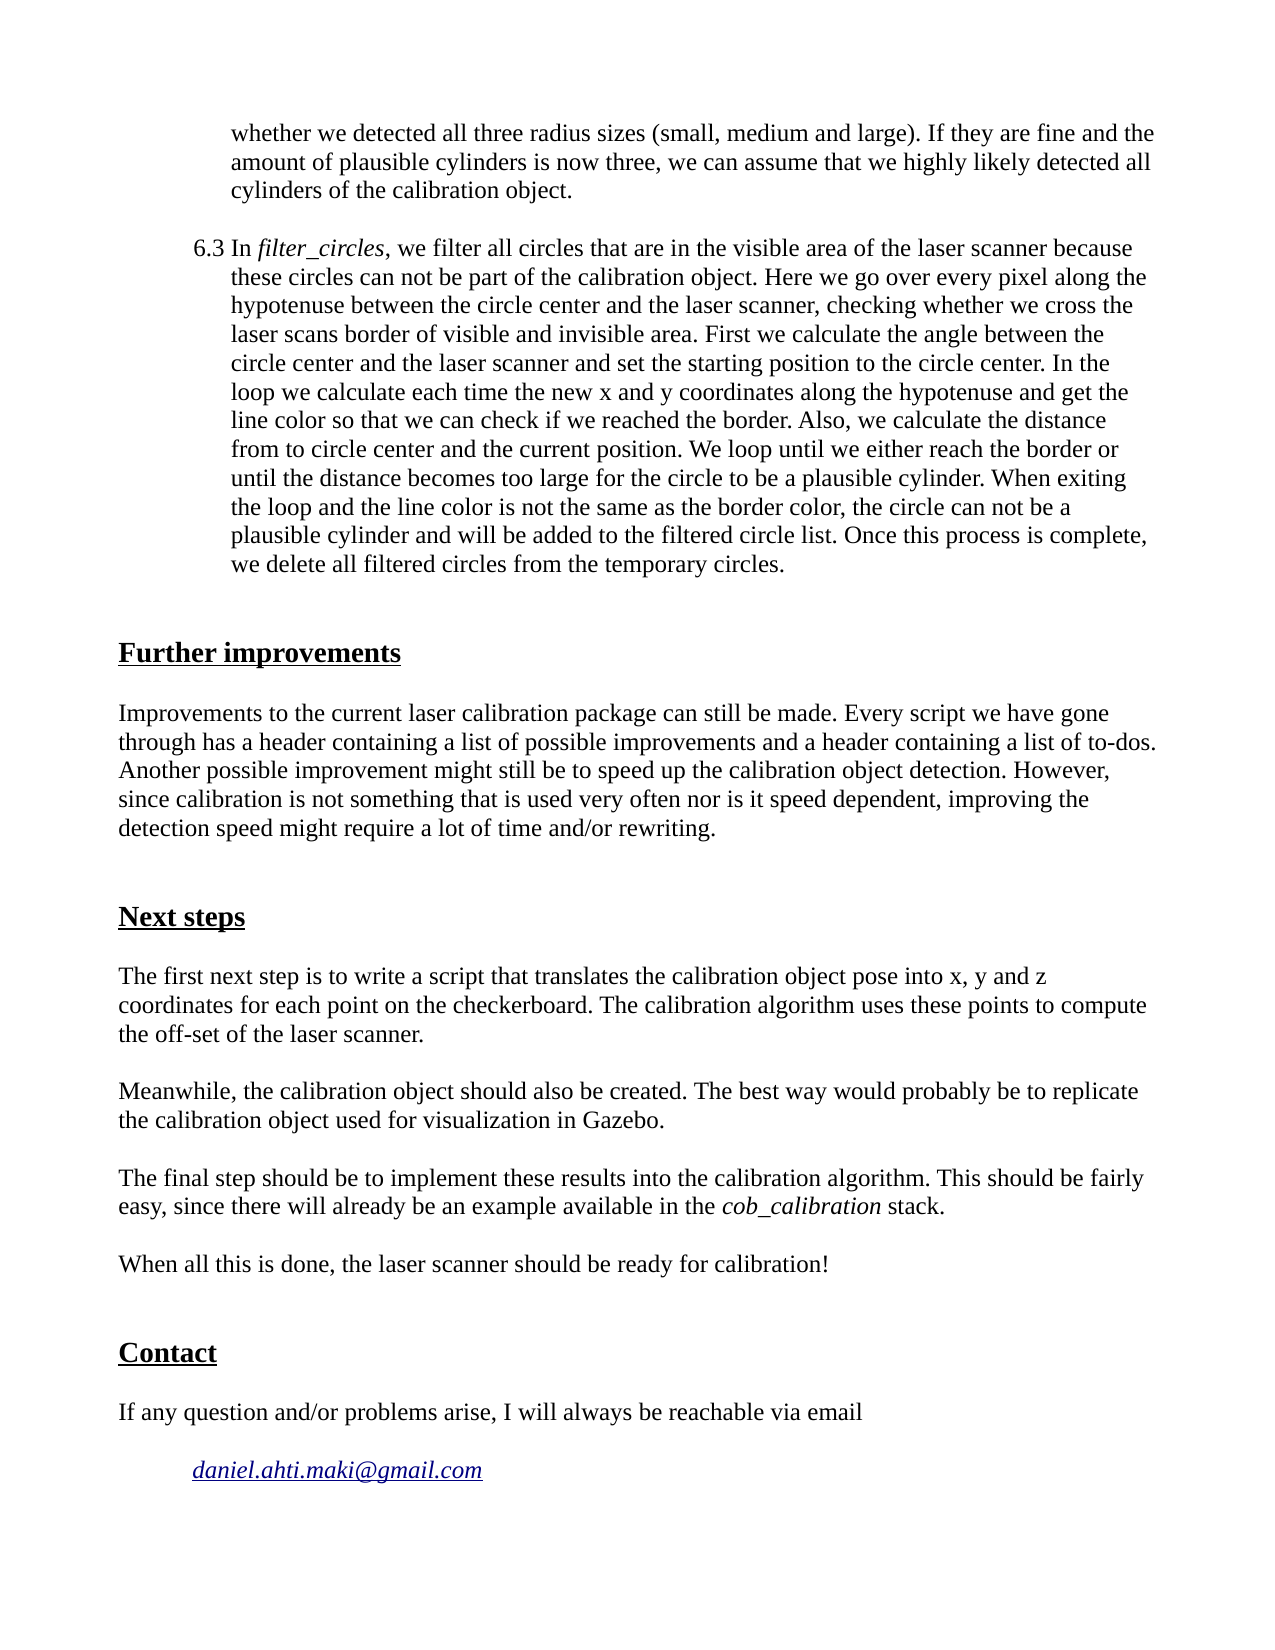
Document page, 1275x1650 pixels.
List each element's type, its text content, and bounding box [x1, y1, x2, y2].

text daniel.ahti.maki@gmail.com [118, 1455, 1157, 1484]
text Next steps [118, 899, 1157, 933]
list In filter_circles, we filter all circles that are in the visible area of the laser scanner because these circles can not be part of the calibration object. Here we go over every pixel along the hypotenuse between the circle center and the laser scanner, checking whether we cross the laser scans border of visible and invisible area. First we calculate the angle between the circle center and the laser scanner and set the starting position to the circle center. In the loop we calculate each time the new x and y coordinates along the hypotenuse and get the line color so that we can check if we reached the border. Also, we calculate the distance from to circle center and the current position. We loop until we either reach the border or until the distance becomes too large for the circle to be a plausible cylinder. When exiting the loop and the line color is not the same as the border color, the circle can not be a plausible cylinder and will be added to the filtered circle list. Once this process is complete, we delete all filtered circles from the temporary circles. [193, 233, 1157, 578]
text Meanwhile, the calibration object should also be created. The best way would probably be to replicate the calibration object used for visualization in Gazebo. [118, 1076, 1157, 1134]
list whether we detected all three radius sizes (small, medium and large). If they are fine and the amount of plausible cylinders is now three, we can assume that we highly likely detected all cylinders of the calibration object. [193, 118, 1157, 204]
text The first next step is to write a script that translates the calibration object pose into x, y and z coordinates for each point on the checkerboard. The calibration algorithm uses these points to compute the off-set of the laser scanner. [118, 961, 1157, 1048]
text If any question and/or problems arise, I will always be reachable via email [118, 1397, 1157, 1426]
text Improvements to the current laser calibration package can still be made. Every script we have gone through has a header containing a list of possible improvements and a header containing a list of to-dos. Another possible improvement might still be to speed up the calibration object detection. However, since calibration is not something that is used very often nor is it speed dependent, improving the detection speed might require a lot of time and/or rewriting. [118, 698, 1157, 842]
text Further improvements [118, 636, 1157, 669]
text Contact [118, 1335, 1157, 1369]
text When all this is done, the laser scanner should be ready for calibration! [118, 1249, 1157, 1278]
text The final step should be to implement these results into the calibration algorithm. This should be fairly easy, since there will already be an example available in the cob_calibration stack. [118, 1163, 1157, 1220]
